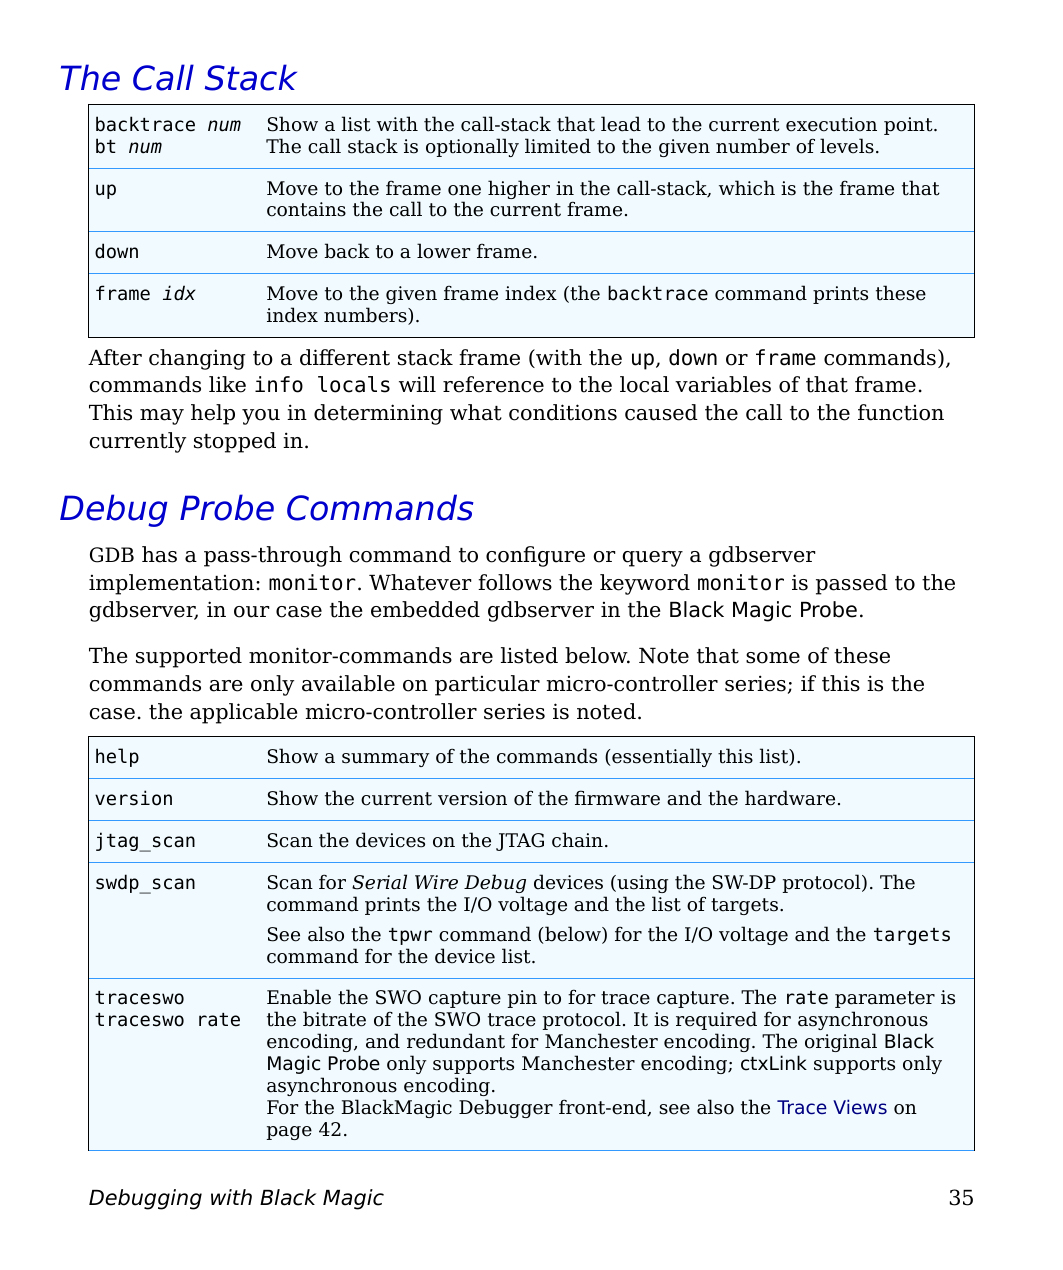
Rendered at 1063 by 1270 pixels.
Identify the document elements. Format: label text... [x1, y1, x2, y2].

table_cell down [89, 232, 260, 273]
table_cell swdp_scan [89, 863, 260, 977]
text GDB has a pass-through command to configure or query a gdbserver implementation: monitor. Whatever follows the keyword monitor is passed to the gdbserver, in our case the embedded gdbserver in the Black Magic Probe. [88, 543, 974, 623]
table_header Show a list with the call-stack that lead to the current execution point. The call stack is optionally limited to the given number of levels. [260, 105, 974, 167]
table_header Show a summary of the commands (essentially this list). [260, 737, 974, 778]
table_cell Scan for Serial Wire Debug devices (using the SW-DP protocol). The command prints the I/O voltage and the list of targets. See also the tpwr command (below) for the I/O voltage and the targets command for the device list. [260, 863, 974, 977]
table_cell Scan the devices on the JTAG chain. [260, 821, 974, 862]
subtitle Debug Probe Commands [59, 489, 974, 528]
text After changing to a different stack frame (with the up, down or frame commands), commands like info locals will reference to the local variables of that frame. This may help you in determining what conditions caused the call to the function currently stopped in. [88, 346, 974, 453]
table_cell Show the current version of the firmware and the hardware. [260, 779, 974, 820]
table_header backtrace num bt num [89, 105, 260, 167]
table_cell Enable the SWO capture pin to for trace capture. The rate parameter is the bitrate of the SWO trace protocol. It is required for asynchronous encoding, and redundant for Manchester encoding. The original Black Magic Probe only supports Manchester encoding; ctxLink supports only asynchronous encoding. For the BlackMagic Debugger front-end, see also the Trace Views on page 42. [260, 979, 974, 1150]
text The supported monitor-commands are listed below. Note that some of these commands are only available on particular micro-controller series; if this is the case. the applicable micro-controller series is noted. [88, 644, 974, 724]
table_cell Move to the given frame index (the backtrace command prints these index numbers). [260, 274, 974, 337]
subtitle The Call Stack [59, 59, 974, 98]
table_cell Move back to a lower frame. [260, 232, 974, 273]
table_cell frame idx [89, 274, 260, 337]
table_cell jtag_scan [89, 821, 260, 862]
table_cell traceswo traceswo rate [89, 979, 260, 1150]
table_cell Move to the frame one higher in the call-stack, which is the frame that contains the call to the current frame. [260, 169, 974, 231]
table_cell up [89, 169, 260, 231]
table_header help [89, 737, 260, 778]
table_cell version [89, 779, 260, 820]
